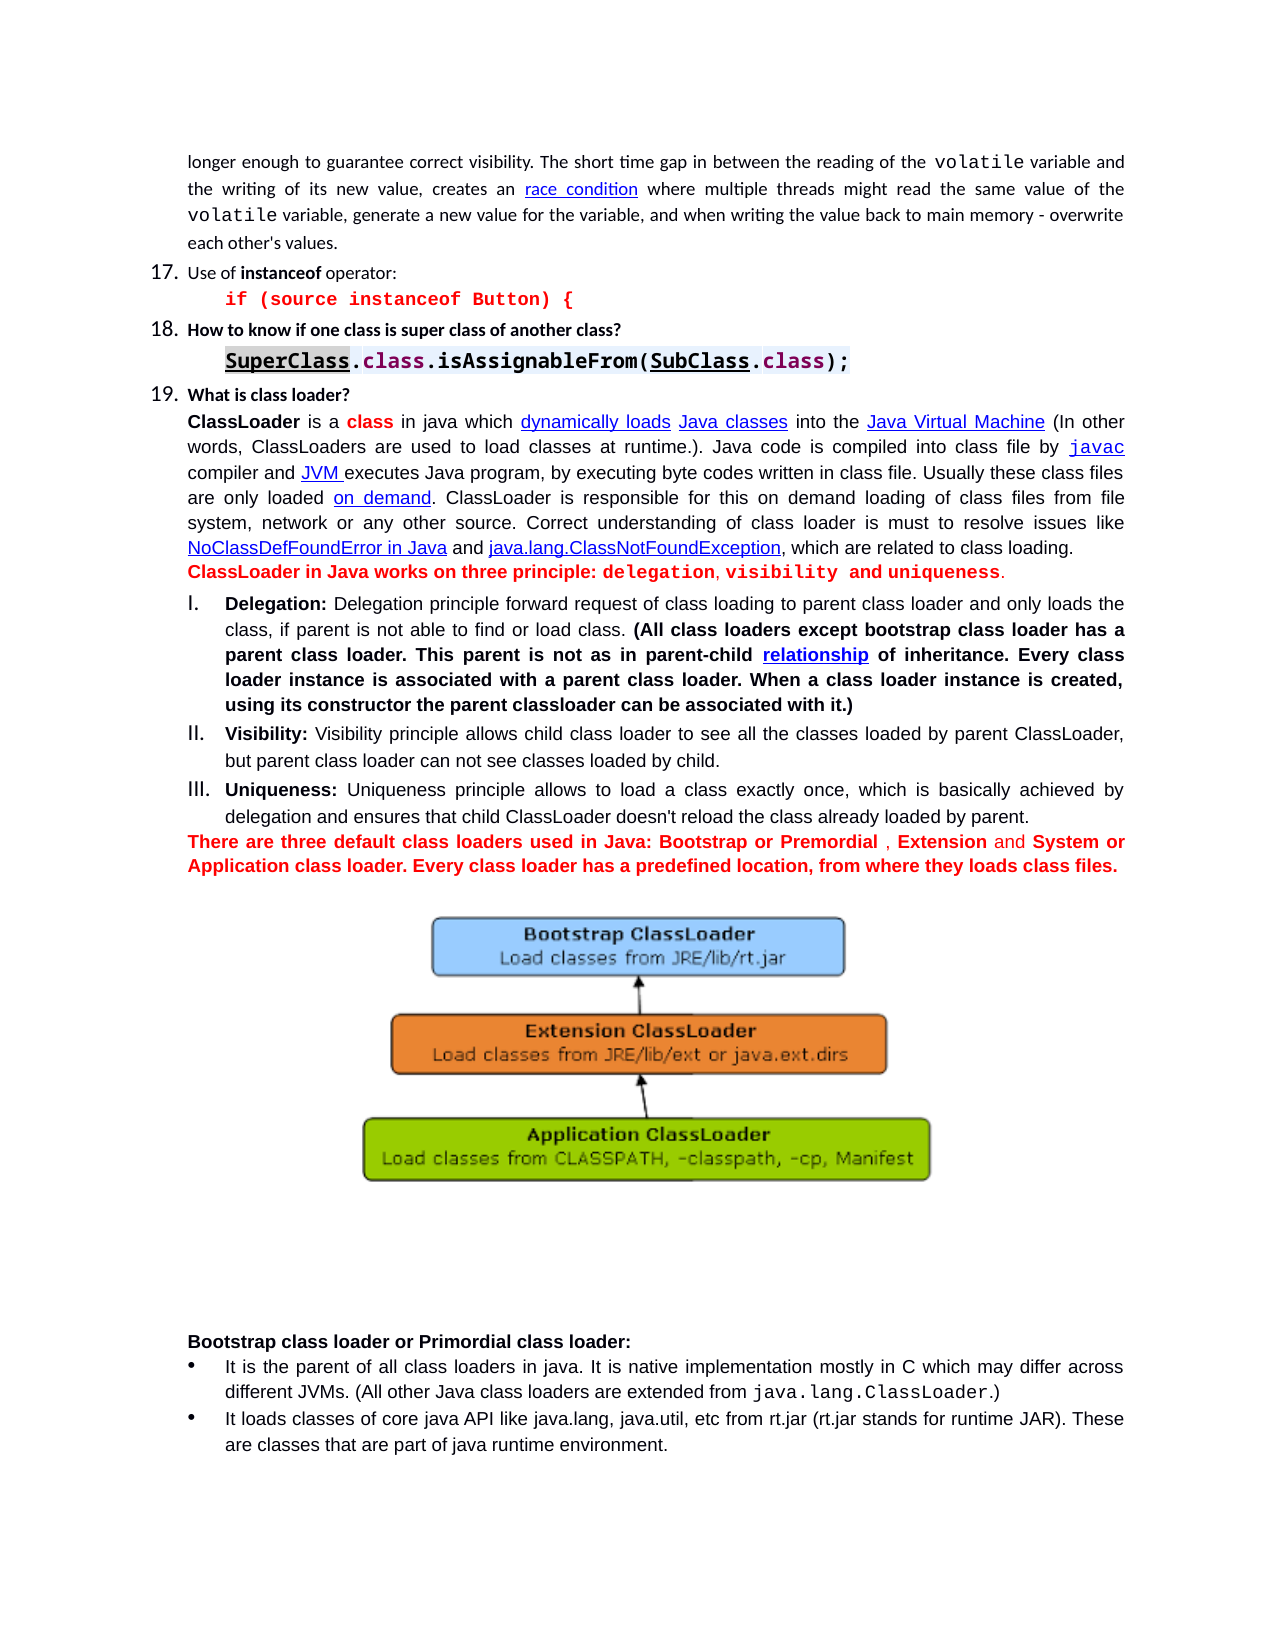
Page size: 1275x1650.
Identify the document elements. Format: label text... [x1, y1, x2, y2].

list It loads classes of core java API like java.lang, java.util, etc from rt.jar (rt.jar stands for runtime JAR). These are classes that are part of java runtime environment. [187, 1408, 1125, 1455]
list What is class loader? [150, 379, 1125, 407]
list There are three default class loaders used in Java: Bootstrap or Premordial , Extension and System or Application class loader. Every class loader has a predefined location, from where they loads class files. [150, 830, 1125, 877]
list Use of instanceof operator: [150, 257, 1125, 285]
picture [325, 880, 951, 1207]
list Visibility: Visibility principle allows child class loader to see all the classes loaded by parent ClassLoader, but parent class loader can not see classes loaded by child. [187, 718, 1125, 771]
list Bootstrap class loader or Primordial class loader: [150, 1331, 1125, 1352]
list longer enough to guarantee correct visibility. The short time gap in between the reading of the volatile variable and the writing of its new value, creates an race condition where multiple threads might read the same value of the volatile variable, generate a new value for the variable, and when writing the value back to main memory - overwrite each other's values. [150, 150, 1125, 254]
list ClassLoader is a class in java which dynamically loads Java classes into the Java Virtual Machine (In other words, ClassLoaders are used to load classes at runtime.). Java code is compiled into class file by javac compiler and JVM executes Java program, by executing byte codes written in class file. Usually these class files are only loaded on demand. ClassLoader is responsible for this on demand loading of class files from file system, network or any other source. Correct understanding of class loader is must to resolve issues like NoClassDefFoundError in Java and java.lang.ClassNotFoundException, which are related to class loading. [150, 411, 1125, 558]
list ClassLoader in Java works on three principle: delegation, visibility and uniqueness. [150, 561, 1125, 584]
list SuperClass.class.isAssignableFrom(SubClass.class); [187, 346, 1125, 374]
list It is the parent of all class loaders in java. It is native implementation mostly in C which may differ across different JVMs. (All other Java class loaders are extended from java.lang.ClassLoader.) [187, 1355, 1125, 1404]
list Delegation: Delegation principle forward request of class loading to parent class loader and only loads the class, if parent is not able to find or load class. (All class loaders except bootstrap class loader has a parent class loader. This parent is not as in parent-child relationship of inheritance. Every class loader instance is associated with a parent class loader. When a class loader instance is created, using its constructor the parent classloader can be associated with it.) [187, 588, 1125, 715]
list How to know if one class is super class of another class? [150, 314, 1125, 342]
list if (source instanceof Button) { [187, 289, 1125, 311]
list Uniqueness: Uniqueness principle allows to load a class exactly once, which is basically achieved by delegation and ensures that child ClassLoader doesn't reload the class already loaded by parent. [187, 774, 1125, 827]
